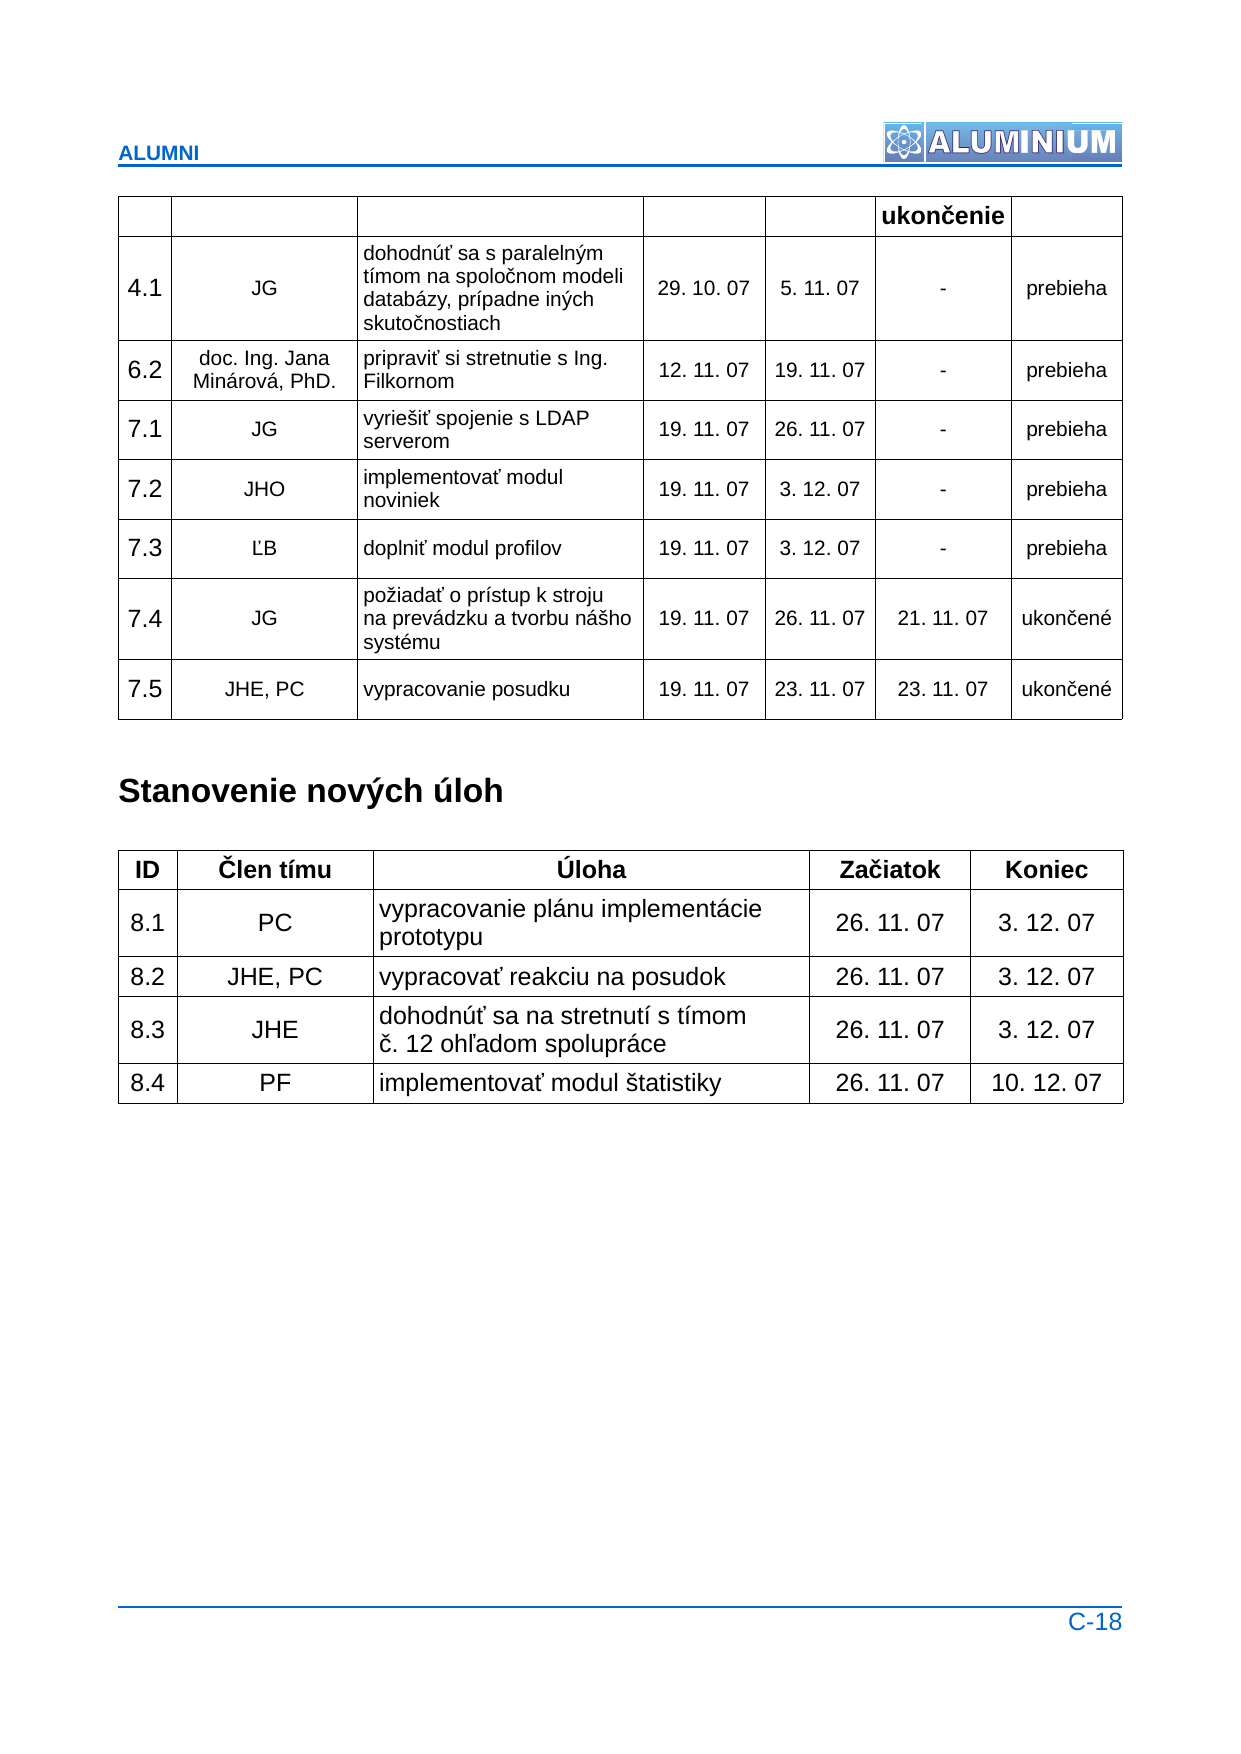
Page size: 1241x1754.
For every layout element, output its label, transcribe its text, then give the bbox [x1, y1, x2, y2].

table_cell ukončené [1012, 579, 1122, 659]
table_cell pripraviť si stretnutie s Ing. Filkornom [358, 341, 643, 399]
table_cell - [876, 401, 1011, 459]
table_cell vypracovať reakciu na posudok [374, 957, 809, 996]
table_cell prebieha [1012, 401, 1122, 459]
table_cell implementovať modul štatistiky [374, 1064, 809, 1103]
table_cell 26. 11. 07 [766, 401, 875, 459]
table_cell 3. 12. 07 [971, 957, 1123, 996]
table_cell prebieha [1012, 341, 1122, 399]
table_cell 19. 11. 07 [644, 660, 765, 719]
table_cell 10. 12. 07 [971, 1064, 1123, 1103]
table_cell ukončené [1012, 660, 1122, 719]
table_cell 7.2 [119, 460, 171, 518]
table_header ID [119, 851, 177, 889]
table_cell PC [178, 890, 373, 956]
table_cell 8.3 [119, 997, 177, 1063]
table_cell 3. 12. 07 [766, 460, 875, 518]
table_cell 12. 11. 07 [644, 341, 765, 399]
table_cell 26. 11. 07 [810, 957, 970, 996]
table_header [644, 197, 765, 236]
table_cell 7.4 [119, 579, 171, 659]
table_header Úloha [374, 851, 809, 889]
table_cell JHE, PC [172, 660, 357, 719]
table_cell 8.1 [119, 890, 177, 956]
table_cell prebieha [1012, 520, 1122, 578]
table_cell - [876, 237, 1011, 340]
table_cell dohodnúť sa na stretnutí s tímom č. 12 ohľadom spolupráce [374, 997, 809, 1063]
table_cell 21. 11. 07 [876, 579, 1011, 659]
table_header [172, 197, 357, 236]
table_cell - [876, 460, 1011, 518]
table_cell 7.5 [119, 660, 171, 719]
table_cell vypracovanie plánu implementácie prototypu [374, 890, 809, 956]
table_header [119, 197, 171, 236]
table_cell 19. 11. 07 [766, 341, 875, 399]
table_cell JG [172, 579, 357, 659]
table_cell 8.2 [119, 957, 177, 996]
table_cell 23. 11. 07 [766, 660, 875, 719]
table_header Začiatok [810, 851, 970, 889]
table_header Koniec [971, 851, 1123, 889]
table_cell 5. 11. 07 [766, 237, 875, 340]
table_cell 19. 11. 07 [644, 579, 765, 659]
table_cell implementovať modul noviniek [358, 460, 643, 518]
table_cell 29. 10. 07 [644, 237, 765, 340]
table_cell - [876, 520, 1011, 578]
table_cell 3. 12. 07 [766, 520, 875, 578]
subtitle Stanovenie nových úloh [118, 772, 1122, 809]
table_cell 4.1 [119, 237, 171, 340]
table_cell 26. 11. 07 [810, 1064, 970, 1103]
table_header [358, 197, 643, 236]
table_cell vyriešiť spojenie s LDAP serverom [358, 401, 643, 459]
table_cell 26. 11. 07 [766, 579, 875, 659]
table_cell 23. 11. 07 [876, 660, 1011, 719]
table_header Člen tímu [178, 851, 373, 889]
table_cell 8.4 [119, 1064, 177, 1103]
table_cell 19. 11. 07 [644, 460, 765, 518]
table_header [766, 197, 875, 236]
table_cell 19. 11. 07 [644, 520, 765, 578]
table_header [1012, 197, 1122, 236]
table_cell 7.1 [119, 401, 171, 459]
table_cell prebieha [1012, 237, 1122, 340]
table_cell JHE, PC [178, 957, 373, 996]
table_cell ĽB [172, 520, 357, 578]
table_cell JHO [172, 460, 357, 518]
table_cell prebieha [1012, 460, 1122, 518]
table_header ukončenie [876, 197, 1011, 236]
table_cell doplniť modul profilov [358, 520, 643, 578]
table_cell 3. 12. 07 [971, 997, 1123, 1063]
table_cell JG [172, 237, 357, 340]
table_cell JG [172, 401, 357, 459]
table_cell 3. 12. 07 [971, 890, 1123, 956]
table_cell vypracovanie posudku [358, 660, 643, 719]
table_cell JHE [178, 997, 373, 1063]
table_cell 26. 11. 07 [810, 890, 970, 956]
table_cell 7.3 [119, 520, 171, 578]
table_cell PF [178, 1064, 373, 1103]
table_cell požiadať o prístup k stroju na prevádzku a tvorbu nášho systému [358, 579, 643, 659]
table_cell 6.2 [119, 341, 171, 399]
table_cell 19. 11. 07 [644, 401, 765, 459]
table_cell dohodnúť sa s paralelným tímom na spoločnom modeli databázy, prípadne iných skutočnostiach [358, 237, 643, 340]
table_cell doc. Ing. Jana Minárová, PhD. [172, 341, 357, 399]
table_cell - [876, 341, 1011, 399]
table_cell 26. 11. 07 [810, 997, 970, 1063]
